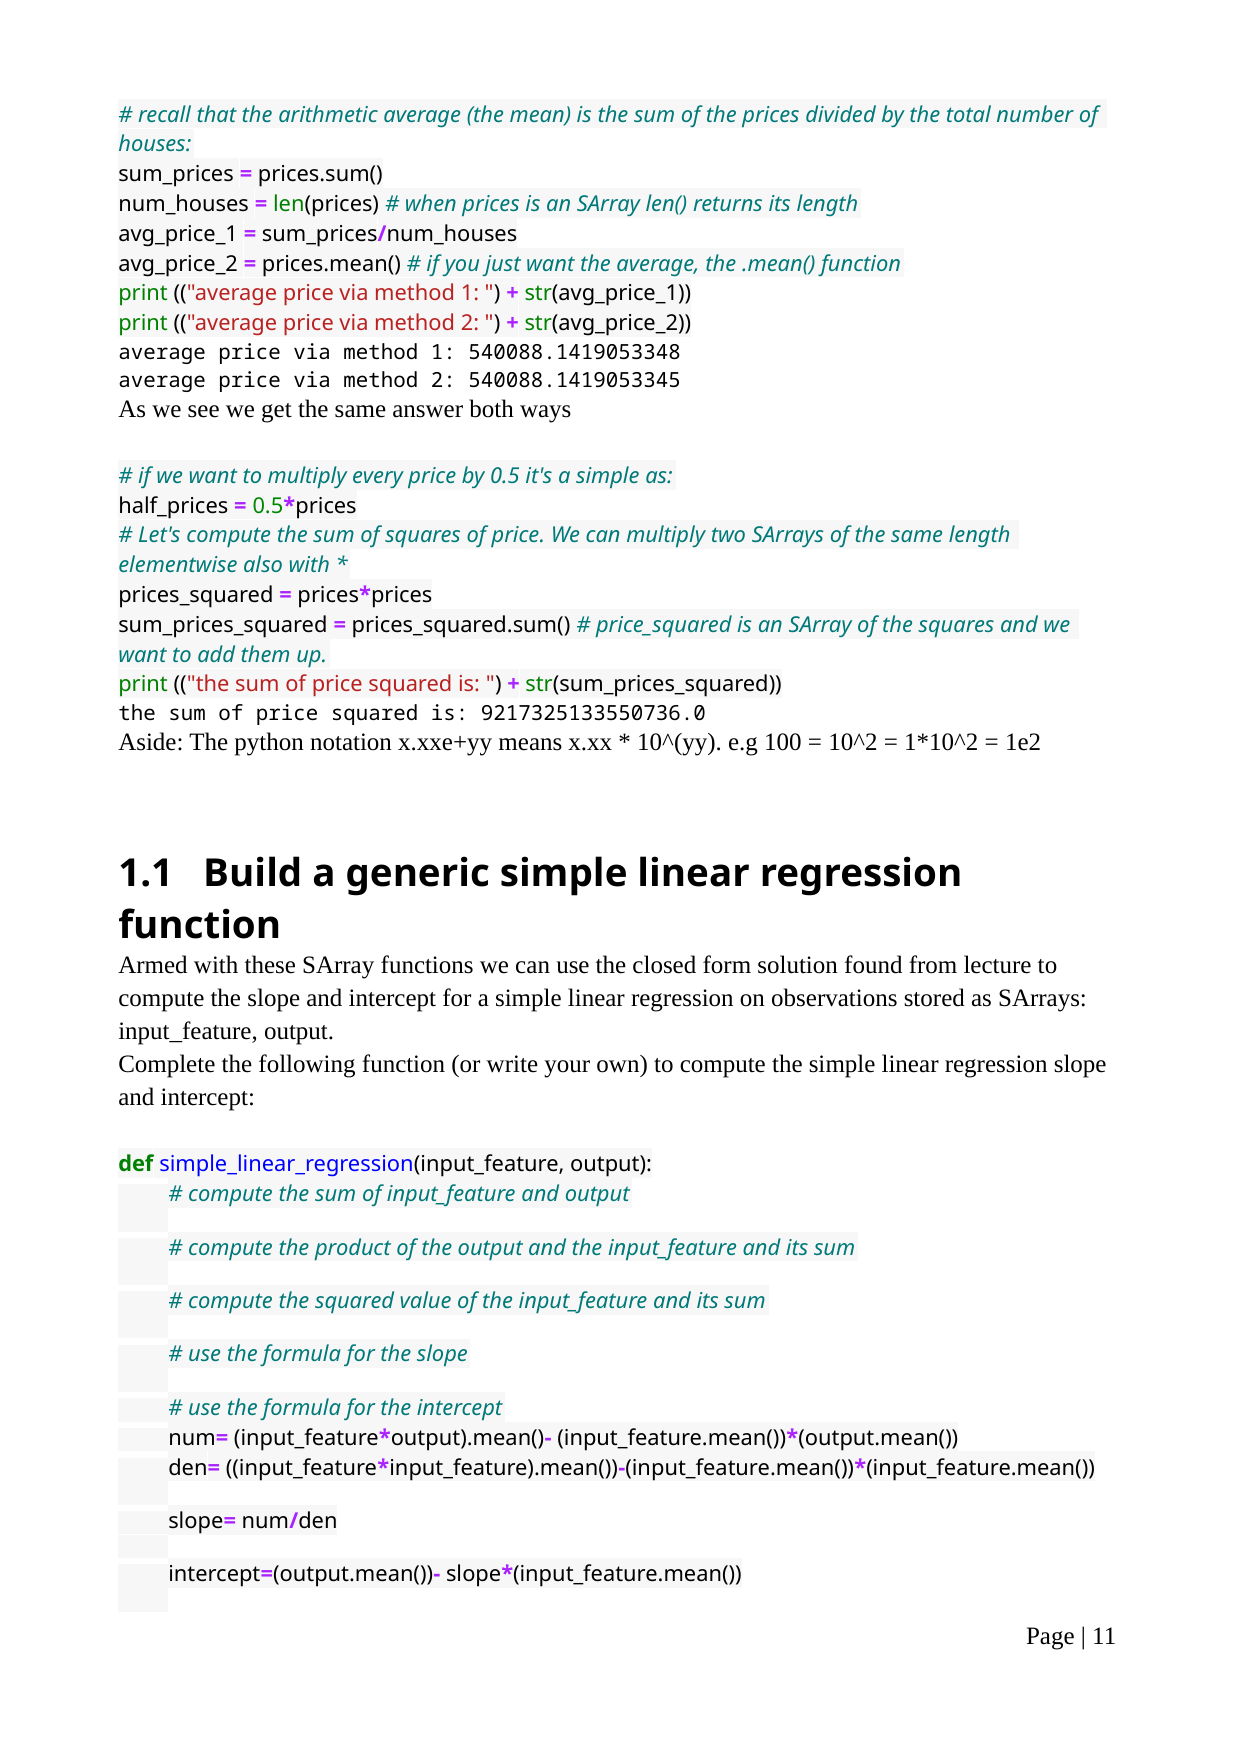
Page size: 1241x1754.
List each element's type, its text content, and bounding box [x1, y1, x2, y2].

text avg_price_2 = prices.mean() # if you just want the average, the .mean() function [118, 248, 1122, 277]
text sum_prices_squared = prices_squared.sum() # price_squared is an SArray of the squares and we want to add them up. [118, 609, 1122, 668]
text # if we want to multiply every price by 0.5 it's a simple as: [118, 460, 1122, 490]
text # recall that the arithmetic average (the mean) is the sum of the prices divided by the total number of houses: [118, 99, 1122, 158]
text # compute the squared value of the input_feature and its sum [118, 1285, 1122, 1315]
text As we see we get the same answer both ways [118, 394, 1122, 423]
text # compute the product of the output and the input_feature and its sum [118, 1232, 1122, 1261]
text Aside: The python notation x.xxe+yy means x.xx * 10^(yy). e.g 100 = 10^2 = 1*10^2 = 1e2 [118, 727, 1122, 755]
text prices_squared = prices*prices [118, 579, 1122, 609]
text slope= num/den [118, 1505, 1122, 1535]
text num_houses = len(prices) # when prices is an SArray len() returns its length [118, 188, 1122, 218]
subtitle 1.1 Build a generic simple linear regression function [118, 845, 1122, 950]
text # use the formula for the intercept [118, 1392, 1122, 1422]
text Complete the following function (or write your own) to compute the simple linear regression slope and intercept: [118, 1049, 1122, 1111]
text intercept=(output.mean())- slope*(input_feature.mean()) [118, 1558, 1122, 1588]
text print (("average price via method 2: ") + str(avg_price_2)) [118, 307, 1122, 337]
text the sum of price squared is: 9217325133550736.0 [118, 698, 1122, 727]
text sum_prices = prices.sum() [118, 158, 1122, 188]
text den= ((input_feature*input_feature).mean())-(input_feature.mean())*(input_feature.mean()) [118, 1451, 1122, 1481]
text def simple_linear_regression(input_feature, output): [118, 1148, 1122, 1178]
text # use the formula for the slope [118, 1338, 1122, 1368]
text average price via method 2: 540088.1419053345 [118, 365, 1122, 394]
text Armed with these SArray functions we can use the closed form solution found from lecture to compute the slope and intercept for a simple linear regression on observations stored as SArrays: input_feature, output. [118, 950, 1122, 1045]
text ​ [118, 75, 1122, 99]
text # Let's compute the sum of squares of price. We can multiply two SArrays of the same length elementwise also with * [118, 519, 1122, 579]
text average price via method 1: 540088.1419053348 [118, 337, 1122, 365]
text avg_price_1 = sum_prices/num_houses [118, 218, 1122, 248]
text half_prices = 0.5*prices [118, 490, 1122, 519]
text print (("average price via method 1: ") + str(avg_price_1)) [118, 277, 1122, 307]
text num= (input_feature*output).mean()- (input_feature.mean())*(output.mean()) [118, 1422, 1122, 1451]
text # compute the sum of input_feature and output [118, 1178, 1122, 1208]
text print (("the sum of price squared is: ") + str(sum_prices_squared)) [118, 668, 1122, 698]
